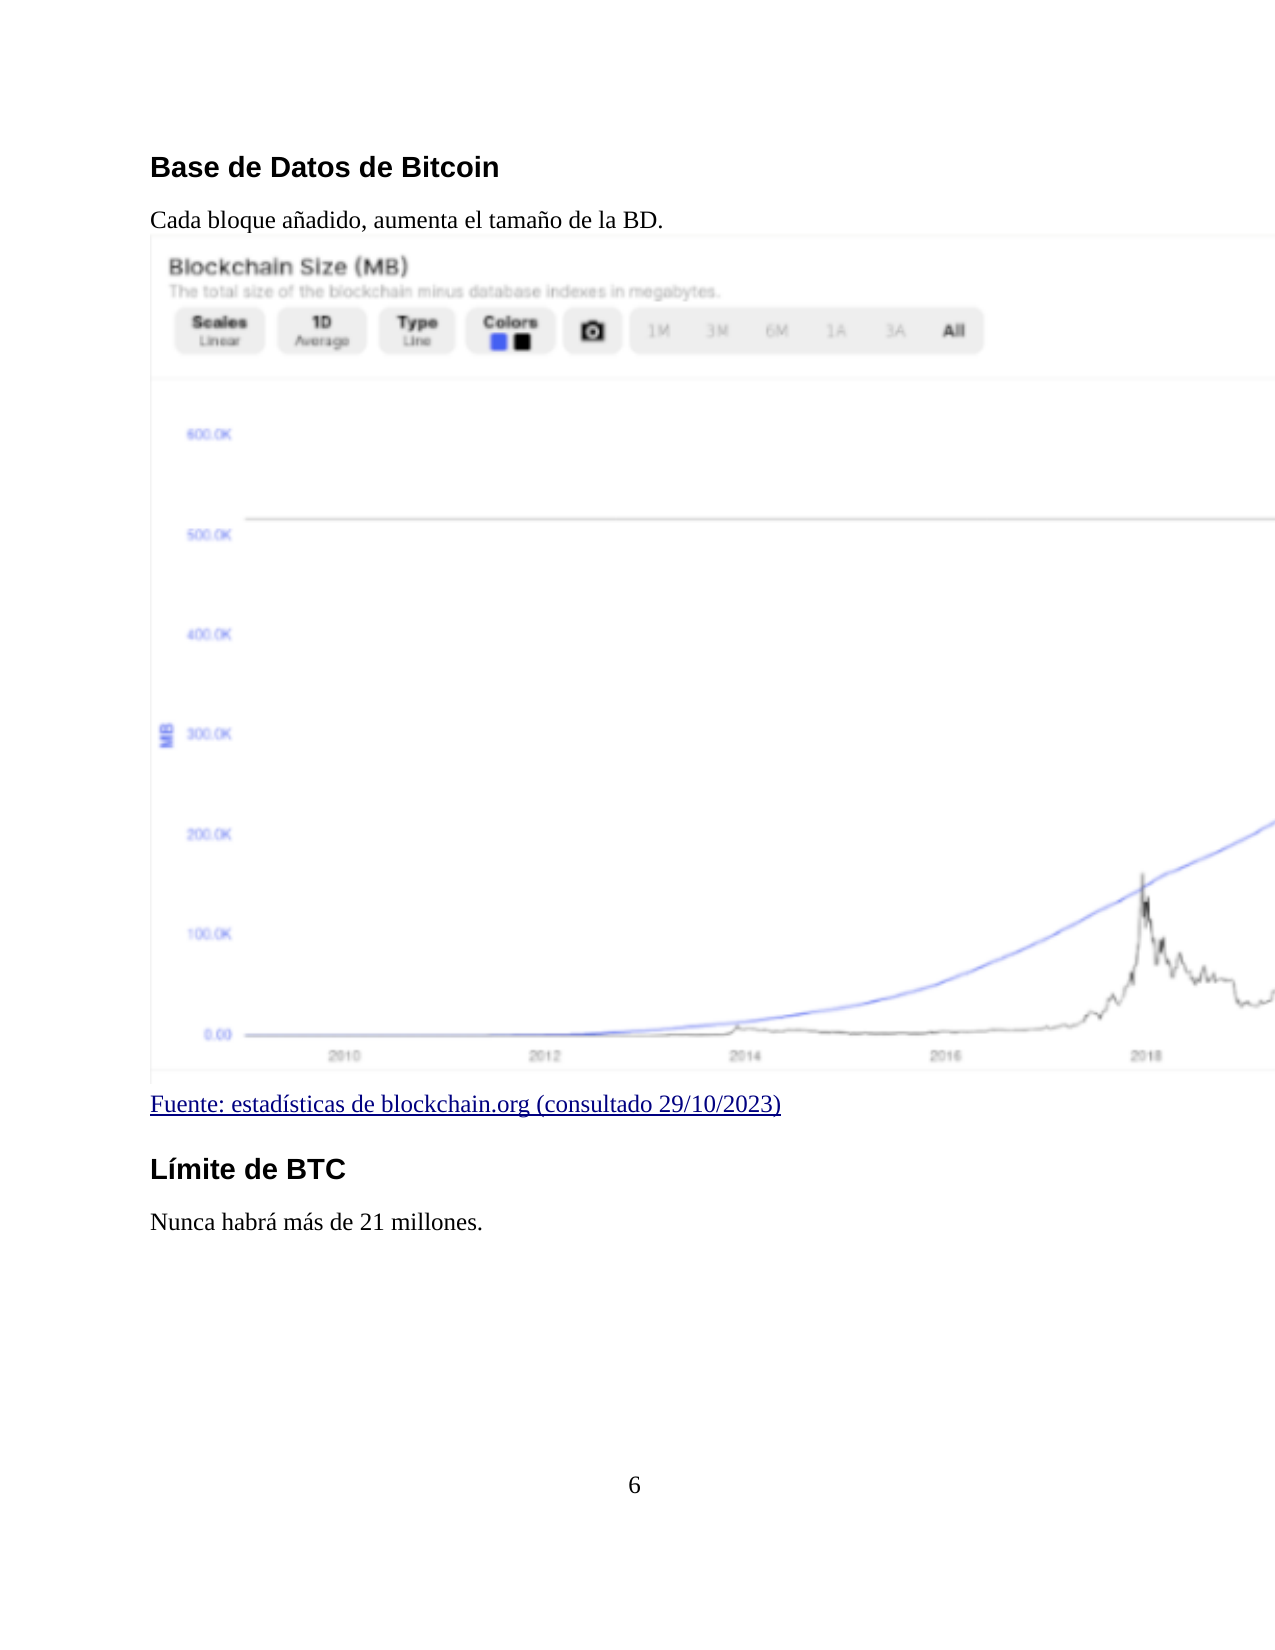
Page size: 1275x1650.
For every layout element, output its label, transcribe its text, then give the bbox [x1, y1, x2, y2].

subtitle Base de Datos de Bitcoin [150, 150, 1125, 183]
text Cada bloque añadido, aumenta el tamaño de la BD. [150, 205, 1125, 233]
subtitle Límite de BTC [150, 1152, 1125, 1185]
text Nunca habrá más de 21 millones. [150, 1207, 1125, 1236]
picture [150, 233, 1275, 1084]
text Fuente: estadísticas de blockchain.org (consultado 29/10/2023) [150, 1084, 1125, 1118]
